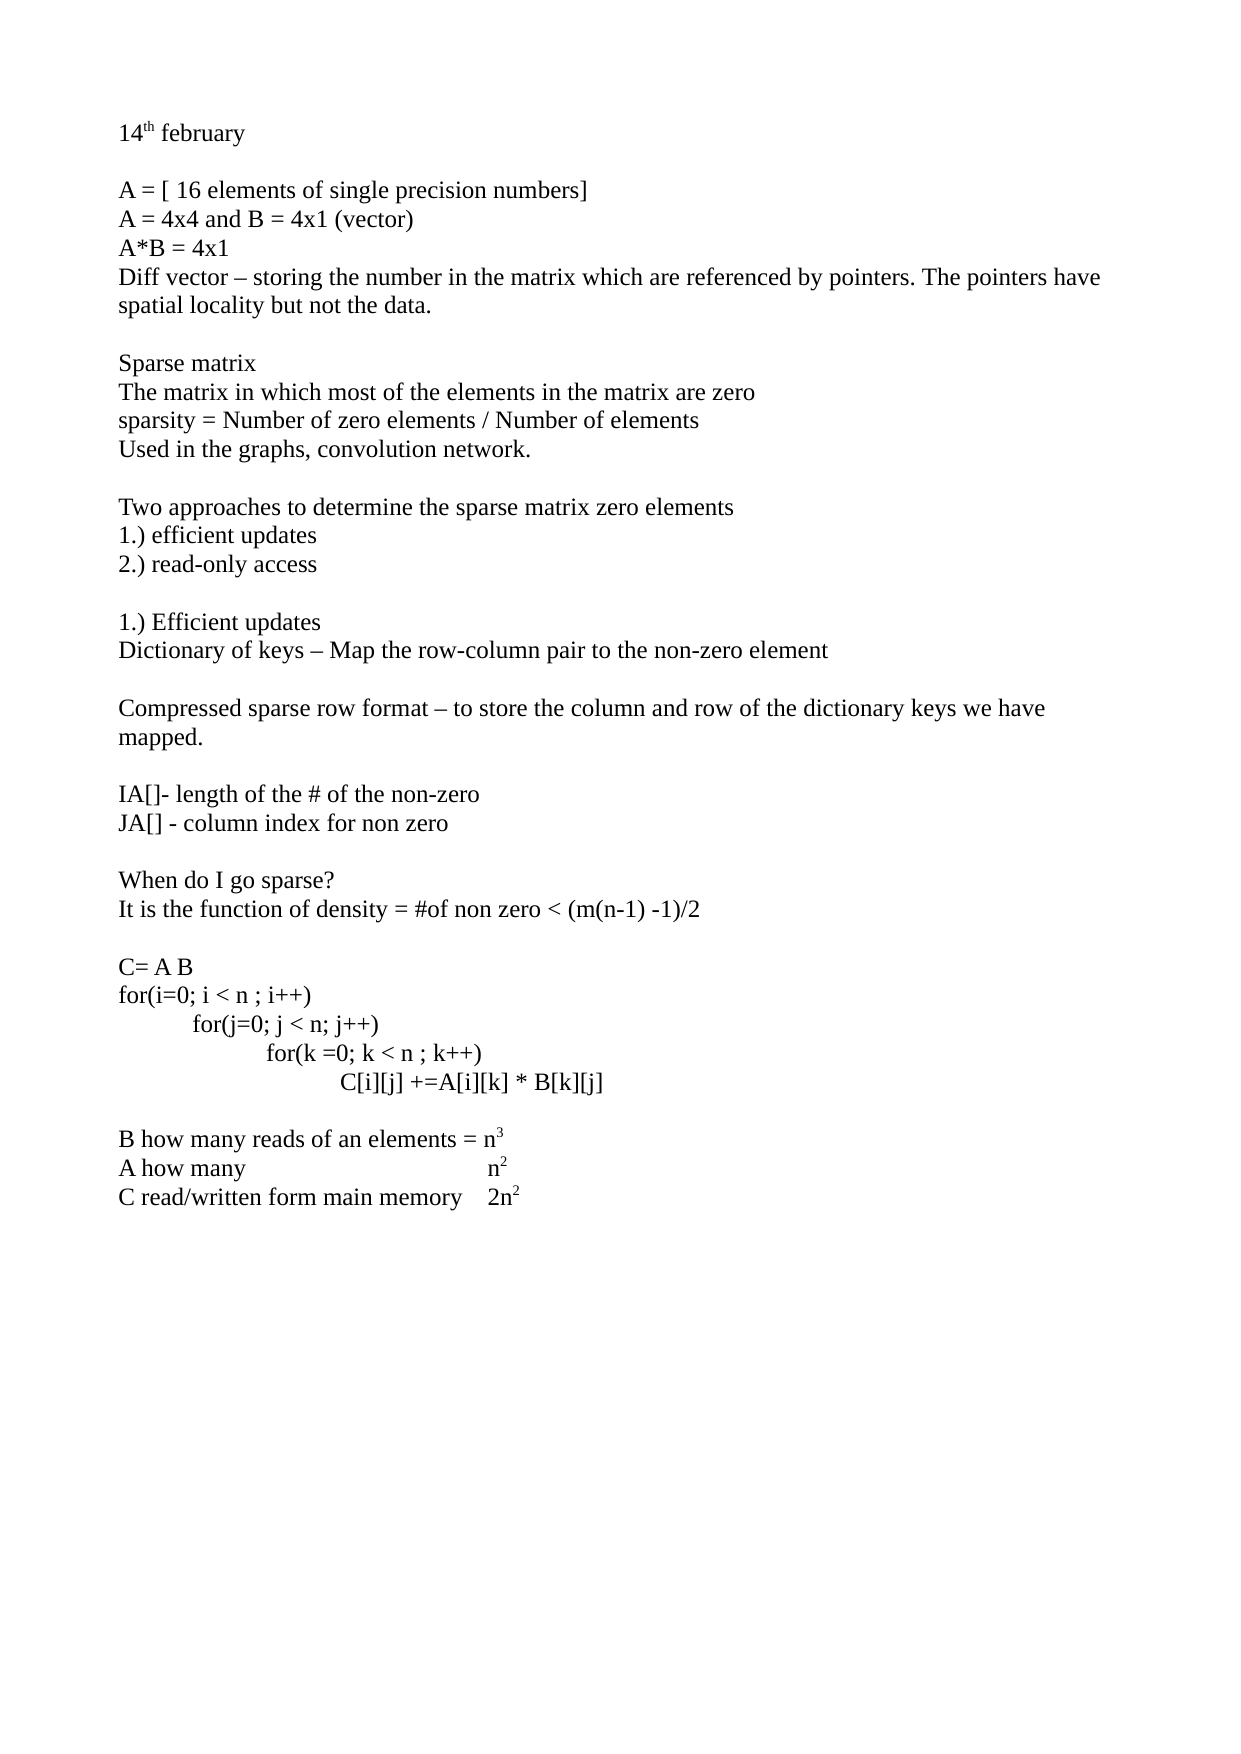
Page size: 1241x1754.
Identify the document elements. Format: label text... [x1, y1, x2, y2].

text B how many reads of an elements = n3 [118, 1124, 1122, 1153]
text Compressed sparse row format – to store the column and row of the dictionary keys we have mapped. [118, 693, 1122, 751]
text Diff vector – storing the number in the matrix which are referenced by pointers. The pointers have spatial locality but not the data. [118, 262, 1122, 319]
text C read/written form main memory 2n2 [118, 1182, 1122, 1211]
text C[i][j] +=A[i][k] * B[k][j] [118, 1067, 1122, 1096]
text When do I go sparse? [118, 866, 1122, 894]
text 1.) efficient updates [118, 521, 1122, 549]
text JA[] - column index for non zero [118, 808, 1122, 837]
text Used in the graphs, convolution network. [118, 434, 1122, 463]
text 1.) Efficient updates [118, 607, 1122, 636]
text The matrix in which most of the elements in the matrix are zero [118, 377, 1122, 406]
text C= A B [118, 952, 1122, 981]
text Two approaches to determine the sparse matrix zero elements [118, 492, 1122, 521]
text for(k =0; k < n ; k++) [118, 1038, 1122, 1067]
text IA[]- length of the # of the non-zero [118, 779, 1122, 808]
text A = [ 16 elements of single precision numbers] [118, 176, 1122, 204]
text sparsity = Number of zero elements / Number of elements [118, 406, 1122, 434]
text for(i=0; i < n ; i++) for(j=0; j < n; j++) [118, 981, 1122, 1038]
text 2.) read-only access [118, 549, 1122, 578]
text 14th february [118, 118, 1122, 147]
text A = 4x4 and B = 4x1 (vector) [118, 204, 1122, 233]
text It is the function of density = #of non zero < (m(n-1) -1)/2 [118, 894, 1122, 923]
text A how many n2 [118, 1153, 1122, 1182]
text Dictionary of keys – Map the row-column pair to the non-zero element [118, 636, 1122, 664]
text A*B = 4x1 [118, 233, 1122, 262]
text Sparse matrix [118, 348, 1122, 377]
